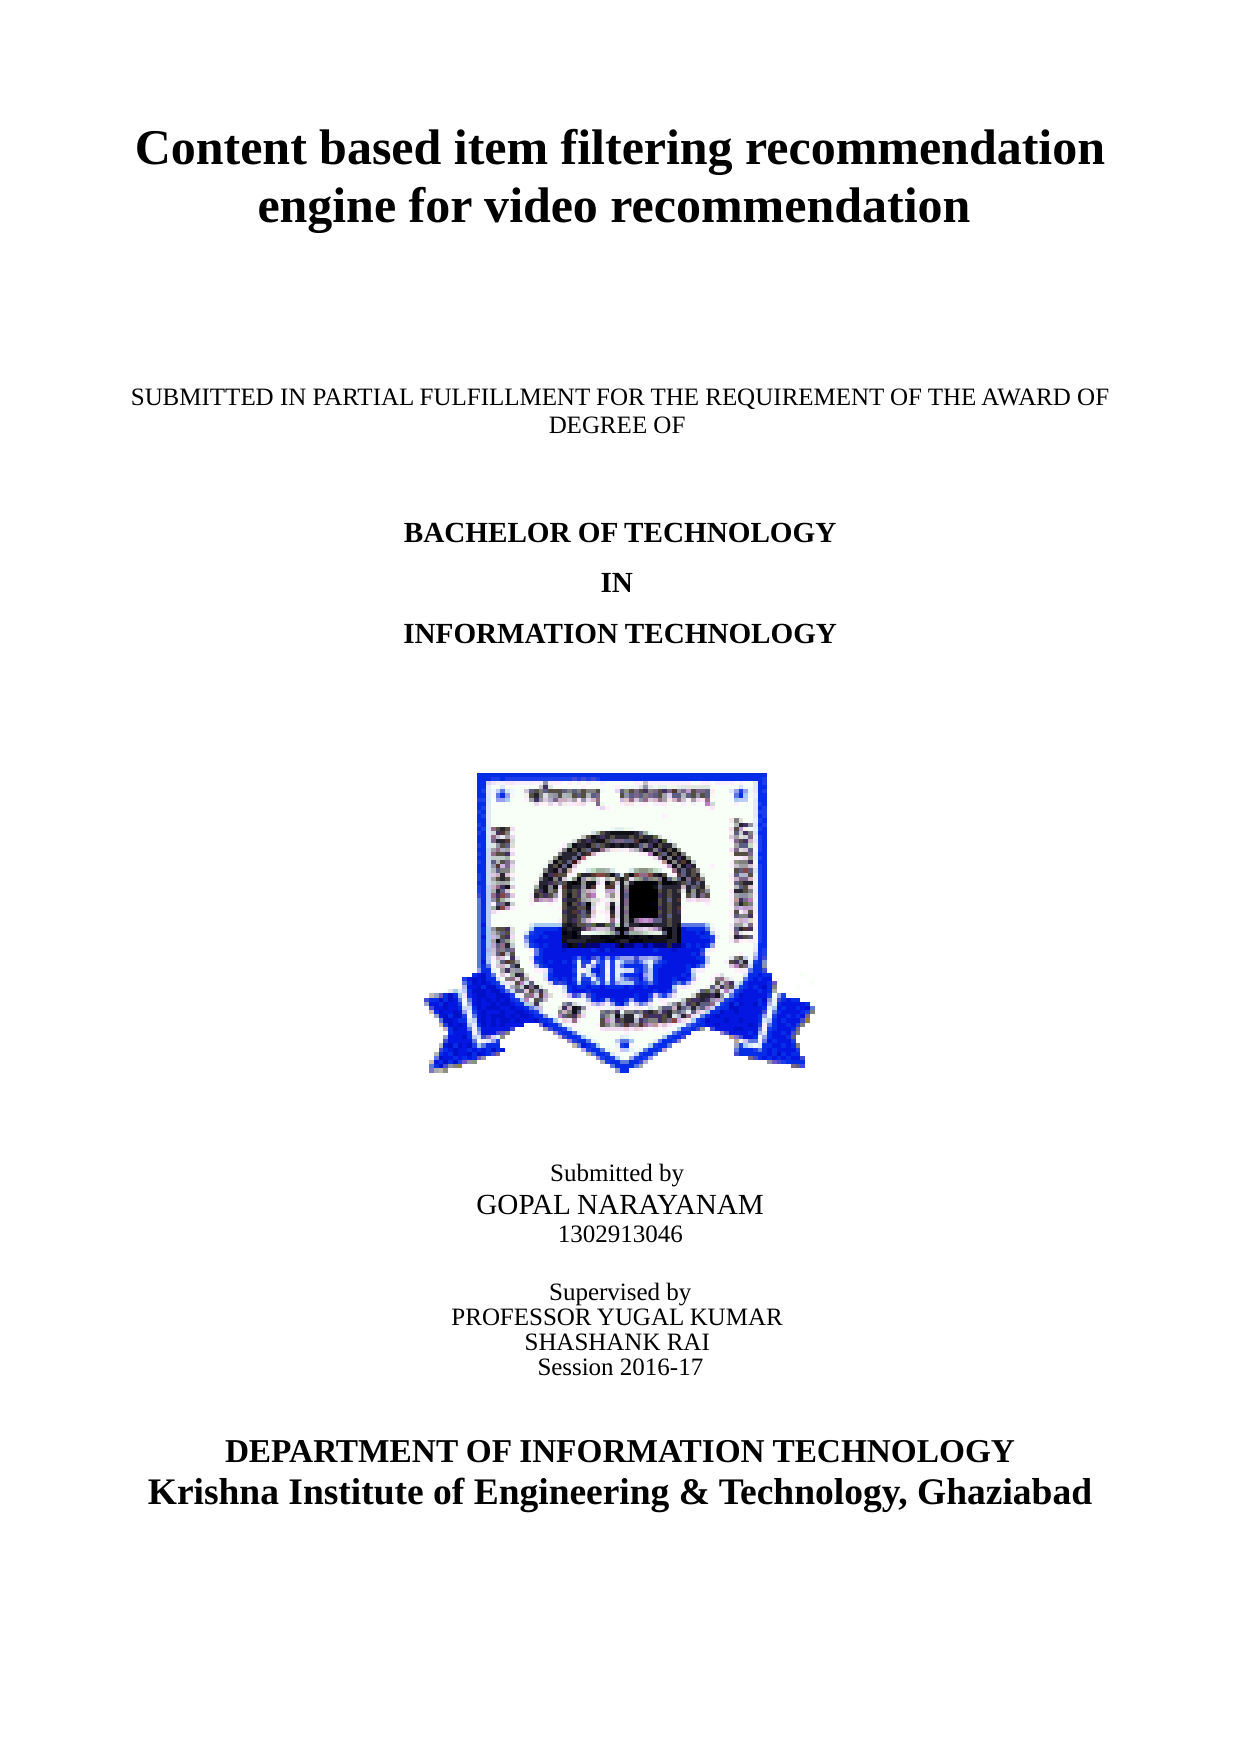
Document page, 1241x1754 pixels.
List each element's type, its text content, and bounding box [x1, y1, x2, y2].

picture [420, 773, 820, 1073]
text DEPARTMENT OF INFORMATION TECHNOLOGY [118, 1431, 1122, 1469]
text Supervised by [118, 1277, 1122, 1306]
text IN [118, 566, 1122, 599]
text Content based item filtering recommendation engine for video recommendation [118, 118, 1122, 233]
text Krishna Institute of Engineering & Technology, Ghaziabad [118, 1469, 1122, 1512]
text Submitted by [118, 1158, 1122, 1187]
text BACHELOR OF TECHNOLOGY [118, 515, 1122, 549]
text INFORMATION TECHNOLOGY [118, 616, 1122, 649]
text SHASHANK RAI [118, 1331, 1122, 1356]
text GOPAL NARAYANAM [118, 1187, 1122, 1220]
text PROFESSOR YUGAL KUMAR [118, 1306, 1122, 1331]
text Session 2016-17 [118, 1356, 1122, 1381]
text 1302913046 [118, 1220, 1122, 1248]
text SUBMITTED IN PARTIAL FULFILLMENT FOR THE REQUIREMENT OF THE AWARD OF DEGREE OF [118, 382, 1122, 439]
